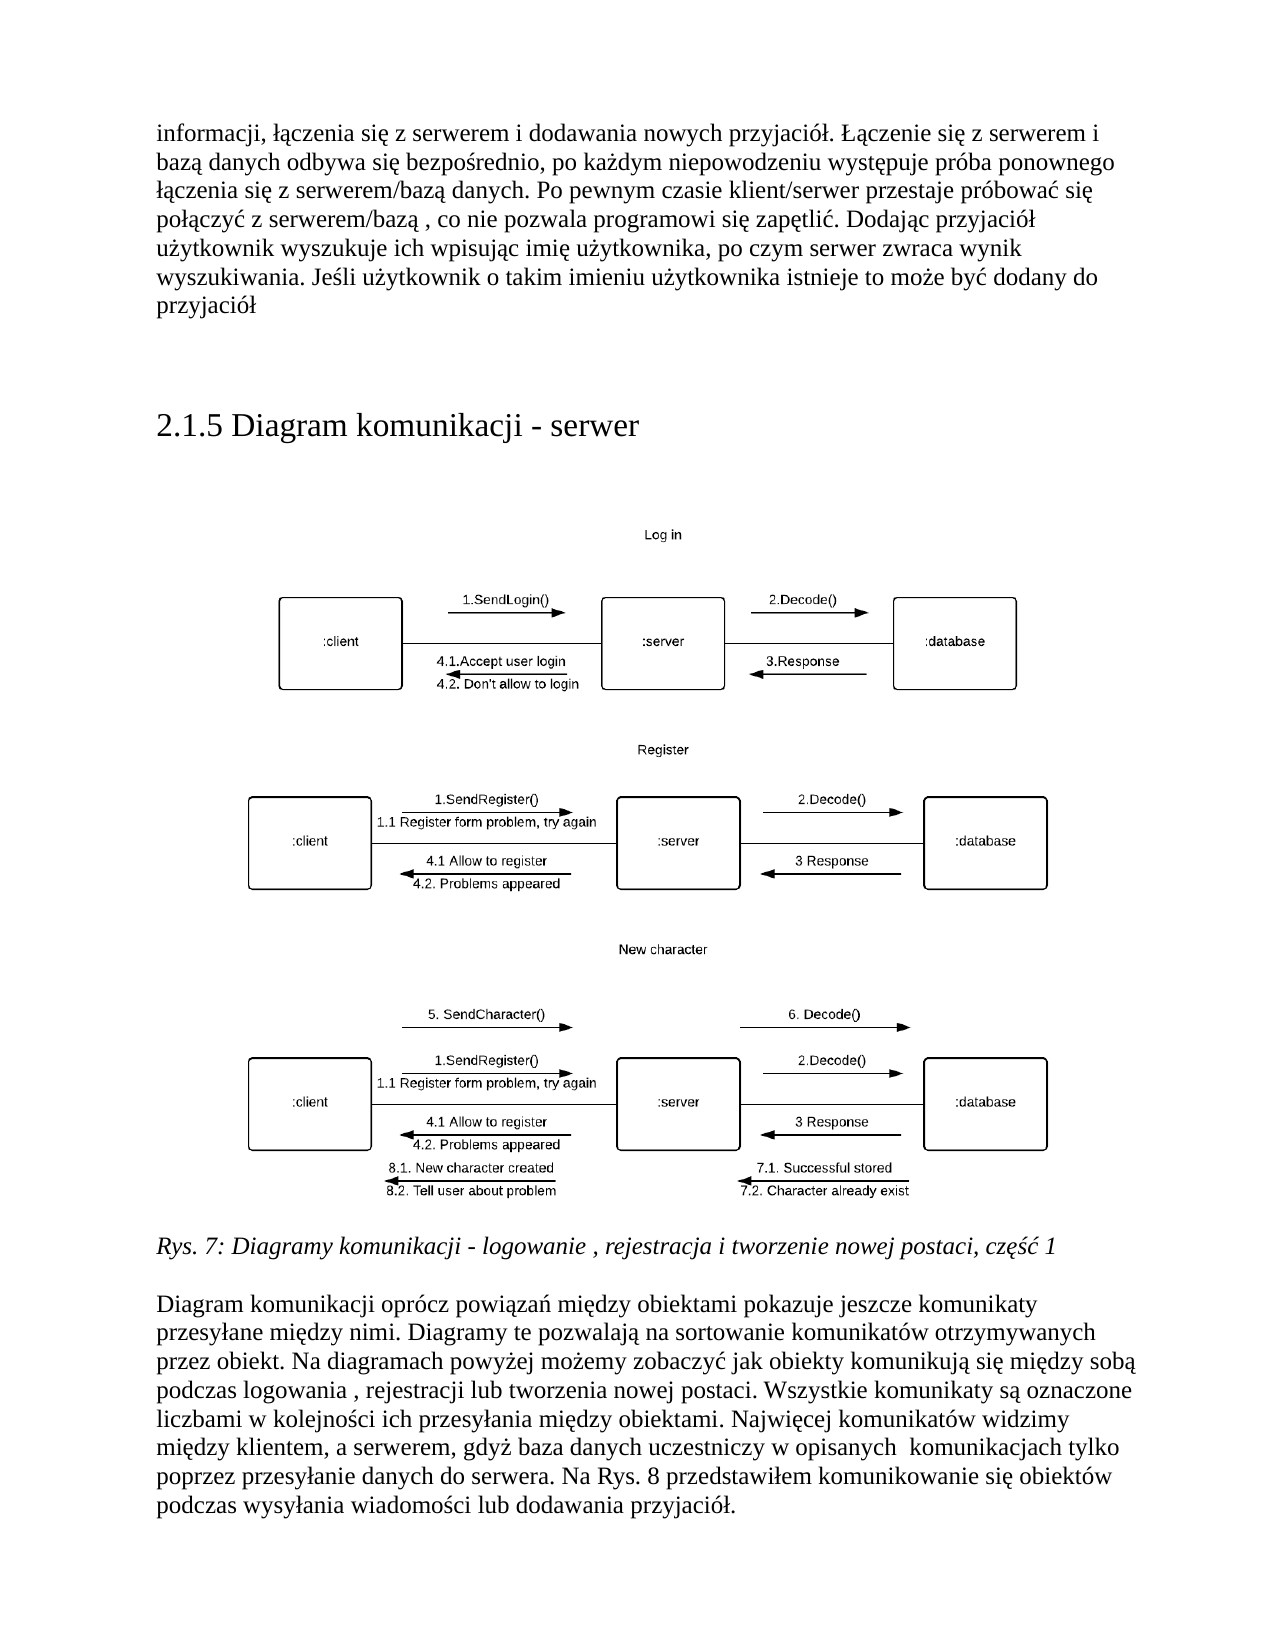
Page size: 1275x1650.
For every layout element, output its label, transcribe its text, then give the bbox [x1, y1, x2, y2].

text Rys. 7: Diagramy komunikacji - logowanie , rejestracja i tworzenie nowej postaci, część 1 [156, 1232, 1140, 1260]
text Diagram komunikacji oprócz powiązań między obiektami pokazuje jeszcze komunikaty przesyłane między nimi. Diagramy te pozwalają na sortowanie komunikatów otrzymywanych przez obiekt. Na diagramach powyżej możemy zobaczyć jak obiekty komunikują się między sobą podczas logowania , rejestracji lub tworzenia nowej postaci. Wszystkie komunikaty są oznaczone liczbami w kolejności ich przesyłania między obiektami. Najwięcej komunikatów widzimy między klientem, a serwerem, gdyż baza danych uczestniczy w opisanych komunikacjach tylko poprzez przesyłanie danych do serwera. Na Rys. 8 przedstawiłem komunikowanie się obiektów podczas wysyłania wiadomości lub dodawania przyjaciół. [156, 1289, 1140, 1519]
text 2.1.5 Diagram komunikacji - serwer [156, 406, 1140, 444]
text informacji, łączenia się z serwerem i dodawania nowych przyjaciół. Łączenie się z serwerem i bazą danych odbywa się bezpośrednio, po każdym niepowodzeniu występuje próba ponownego łączenia się z serwerem/bazą danych. Po pewnym czasie klient/serwer przestaje próbować się połączyć z serwerem/bazą , co nie pozwala programowi się zapętlić. Dodając przyjaciół użytkownik wyszukuje ich wpisując imię użytkownika, po czym serwer zwraca wynik wyszukiwania. Jeśli użytkownik o takim imieniu użytkownika istnieje to może być dodany do przyjaciół [156, 118, 1140, 319]
picture [156, 485, 1140, 1232]
